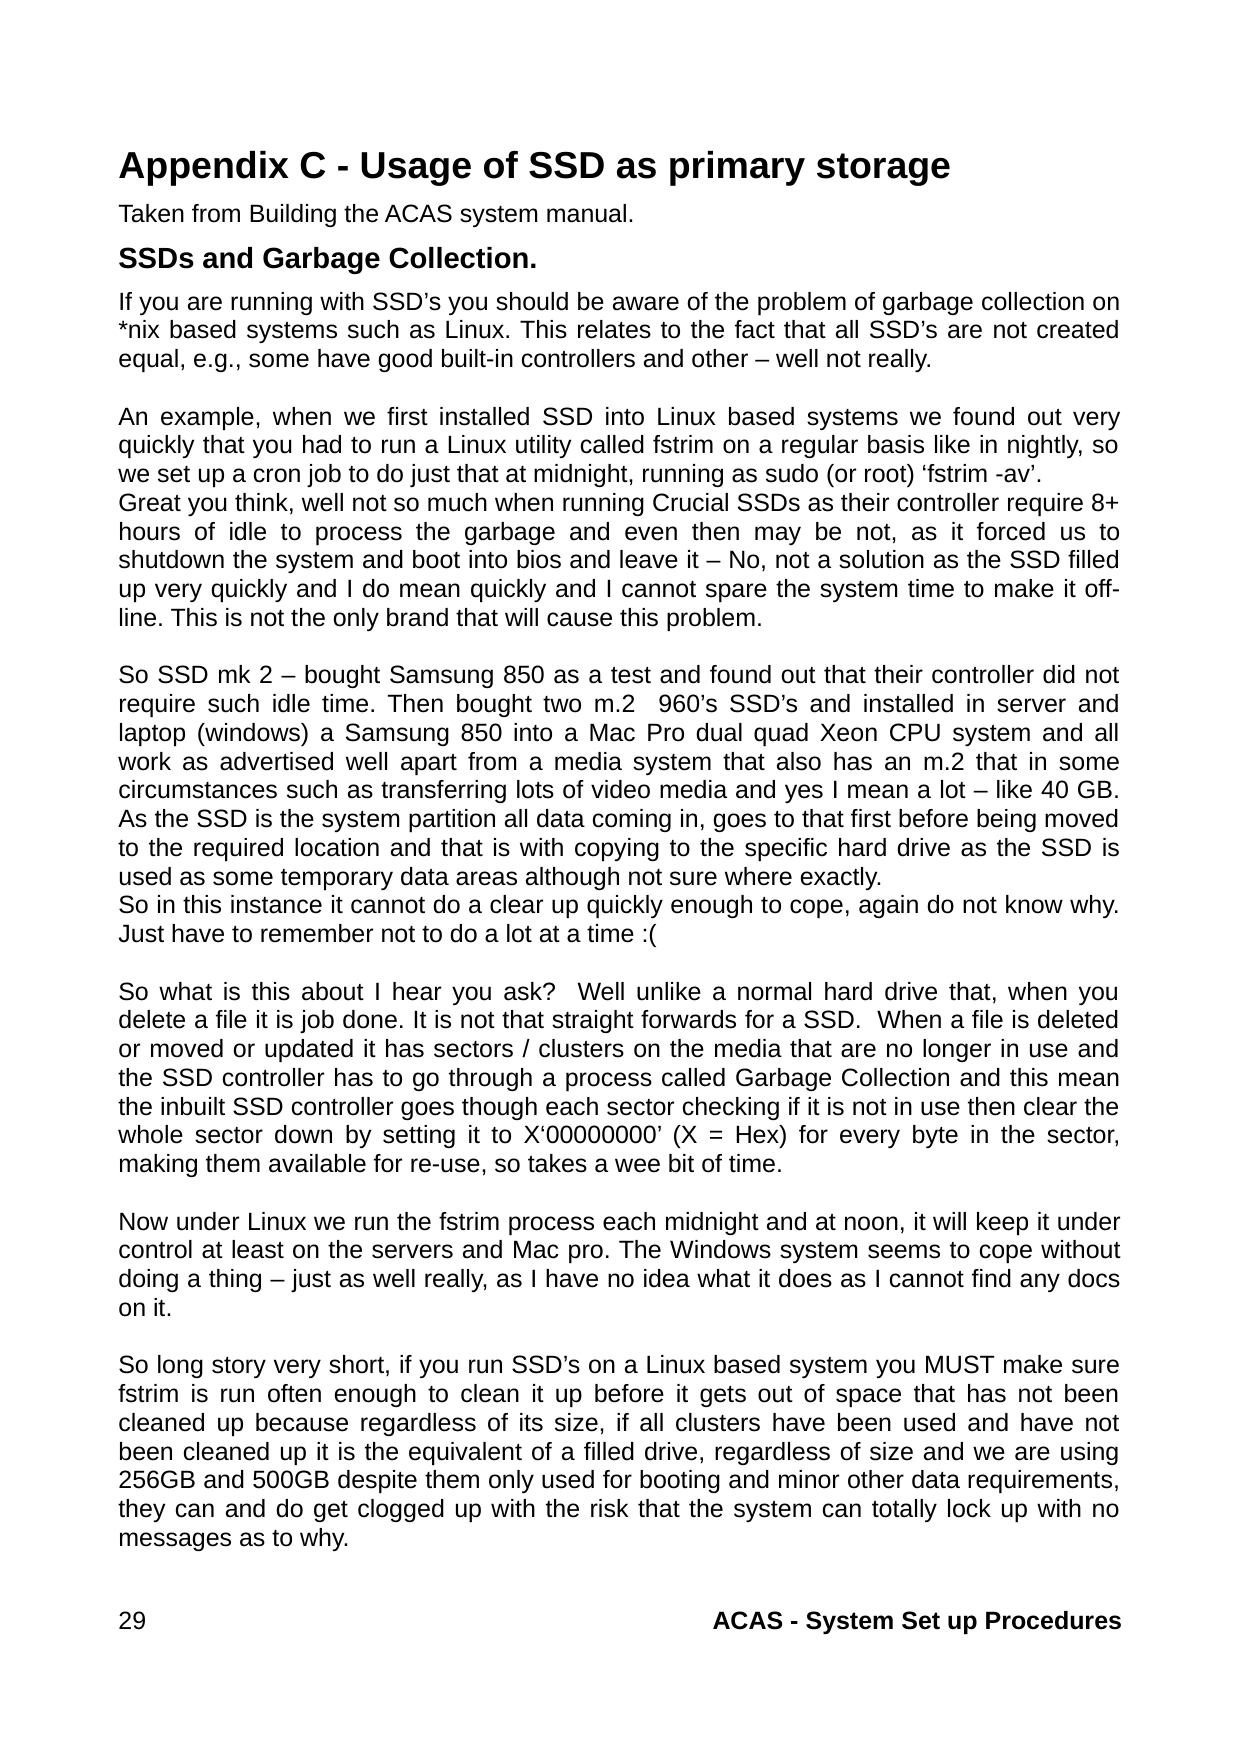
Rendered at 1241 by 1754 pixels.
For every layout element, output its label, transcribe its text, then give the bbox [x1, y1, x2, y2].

text If you are running with SSD’s you should be aware of the problem of garbage collection on *nix based systems such as Linux. This relates to the fact that all SSD’s are not created equal, e.g., some have good built-in controllers and other – well not really. [118, 287, 1122, 373]
text So SSD mk 2 – bought Samsung 850 as a test and found out that their controller did not require such idle time. Then bought two m.2 960’s SSD’s and installed in server and laptop (windows) a Samsung 850 into a Mac Pro dual quad Xeon CPU system and all work as advertised well apart from a media system that also has an m.2 that in some circumstances such as transferring lots of video media and yes I mean a lot – like 40 GB. As the SSD is the system partition all data coming in, goes to that first before being moved to the required location and that is with copying to the specific hard drive as the SSD is used as some temporary data areas although not sure where exactly. [118, 660, 1122, 890]
text So what is this about I hear you ask? Well unlike a normal hard drive that, when you delete a file it is job done. It is not that straight forwards for a SSD. When a file is deleted or moved or updated it has sectors / clusters on the media that are no longer in use and the SSD controller has to go through a process called Garbage Collection and this mean the inbuilt SSD controller goes though each sector checking if it is not in use then clear the whole sector down by setting it to X‘00000000’ (X = Hex) for every byte in the sector, making them available for re-use, so takes a wee bit of time. [118, 977, 1122, 1178]
text Great you think, well not so much when running Crucial SSDs as their controller require 8+ hours of idle to process the garbage and even then may be not, as it forced us to shutdown the system and boot into bios and leave it – No, not a solution as the SSD filled up very quickly and I do mean quickly and I cannot spare the system time to make it off-line. This is not the only brand that will cause this problem. [118, 488, 1122, 632]
subtitle SSDs and Garbage Collection. [118, 241, 1122, 274]
text So in this instance it cannot do a clear up quickly enough to cope, again do not know why. Just have to remember not to do a lot at a time :( [118, 890, 1122, 948]
text An example, when we first installed SSD into Linux based systems we found out very quickly that you had to run a Linux utility called fstrim on a regular basis like in nightly, so we set up a cron job to do just that at midnight, running as sudo (or root) ‘fstrim -av’. [118, 402, 1122, 488]
text Now under Linux we run the fstrim process each midnight and at noon, it will keep it under control at least on the servers and Mac pro. The Windows system seems to cope without doing a thing – just as well really, as I have no idea what it does as I cannot find any docs on it. [118, 1207, 1122, 1322]
text Taken from Building the ACAS system manual. [118, 199, 1122, 227]
text So long story very short, if you run SSD’s on a Linux based system you MUST make sure fstrim is run often enough to clean it up before it gets out of space that has not been cleaned up because regardless of its size, if all clusters have been used and have not been cleaned up it is the equivalent of a filled drive, regardless of size and we are using 256GB and 500GB despite them only used for booting and minor other data requirements, they can and do get clogged up with the risk that the system can totally lock up with no messages as to why. [118, 1350, 1122, 1552]
subtitle Appendix C - Usage of SSD as primary storage [118, 143, 1122, 186]
